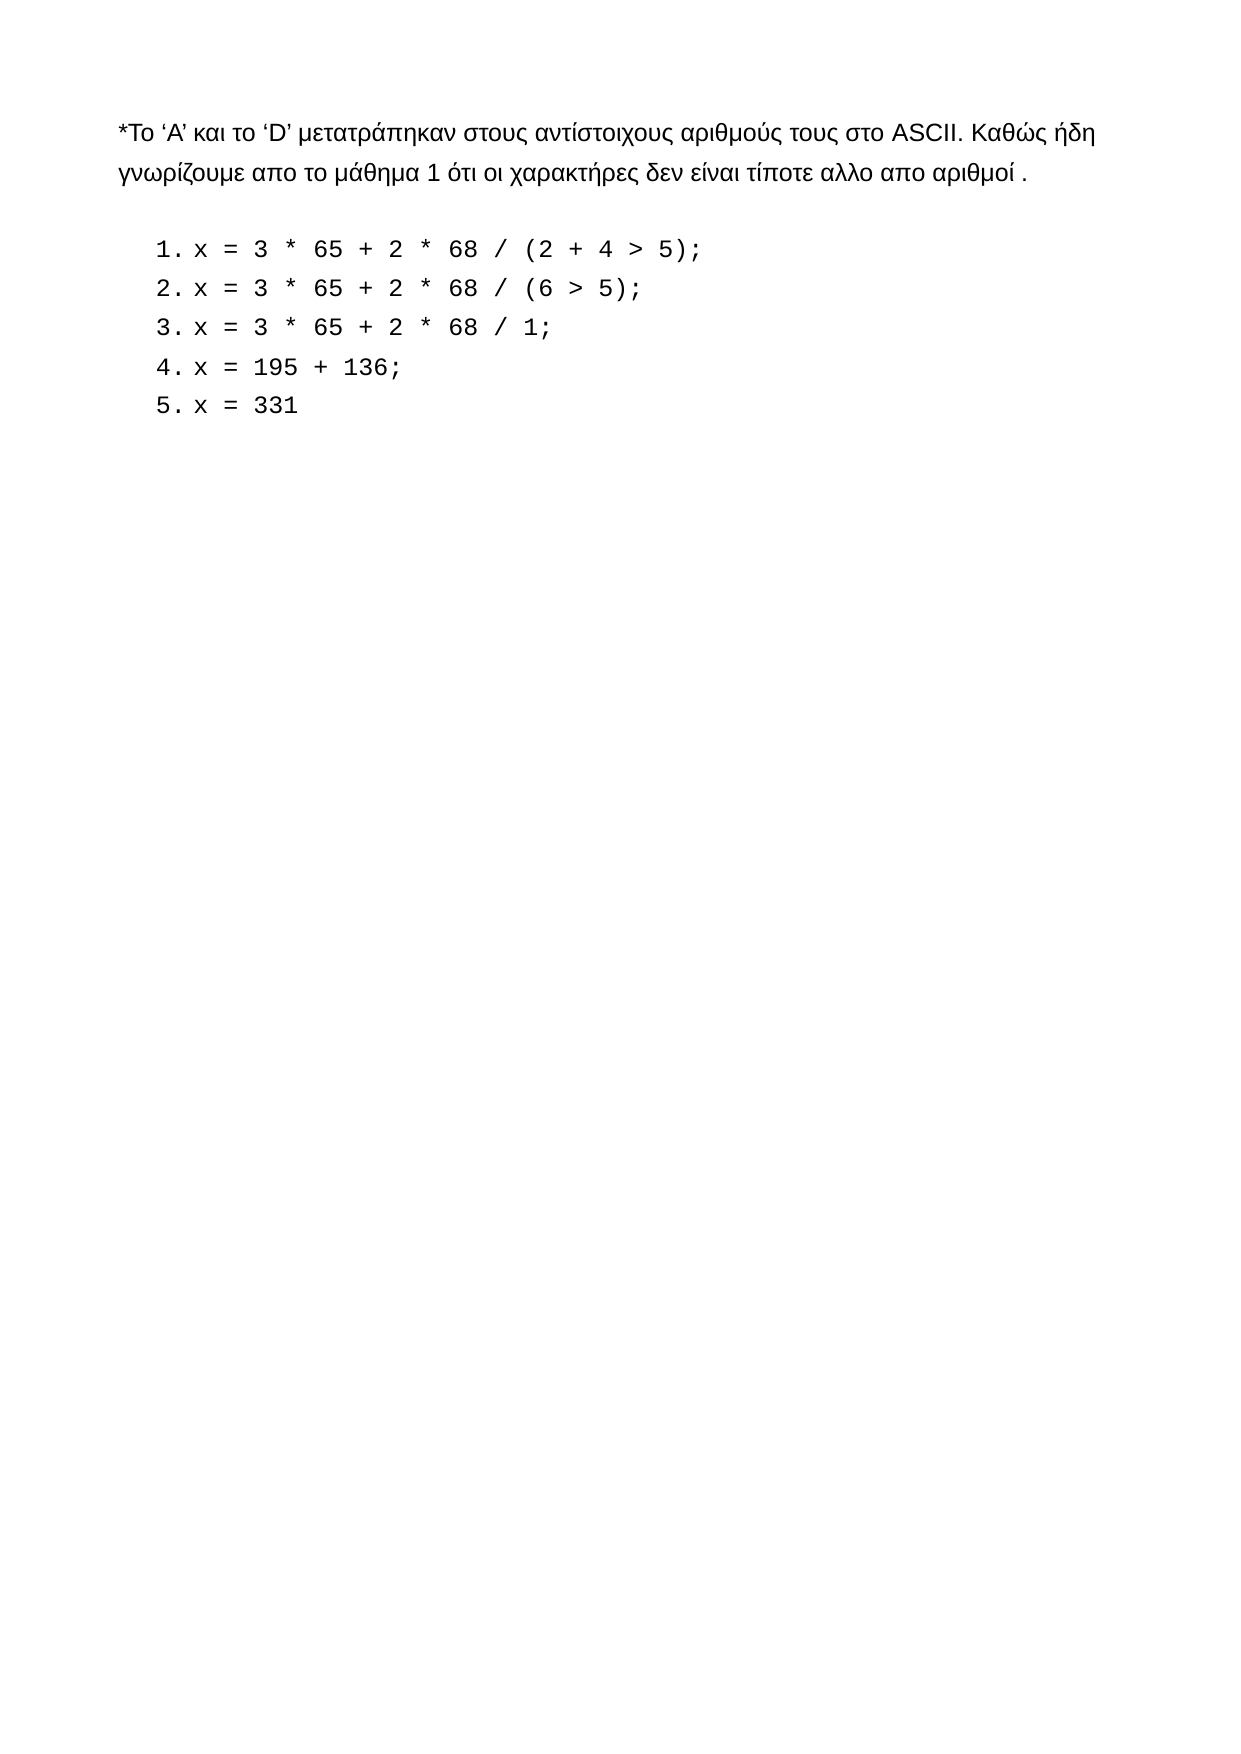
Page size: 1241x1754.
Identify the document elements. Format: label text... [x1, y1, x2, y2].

list x = 3 * 65 + 2 * 68 / (2 + 4 > 5); [156, 237, 1122, 265]
list x = 3 * 65 + 2 * 68 / (6 > 5); [156, 276, 1122, 304]
list x = 195 + 136; [156, 354, 1122, 382]
text *Το ‘Α’ και το ‘D’ μετατράπηκαν στους αντίστοιχους αριθμούς τους στο ASCII. Καθώς ήδη γνωρίζουμε απο το μάθημα 1 ότι οι χαρακτήρες δεν είναι τίποτε αλλο απο αριθμοί . [118, 118, 1122, 186]
list x = 331 [156, 393, 1122, 421]
list x = 3 * 65 + 2 * 68 / 1; [156, 315, 1122, 343]
